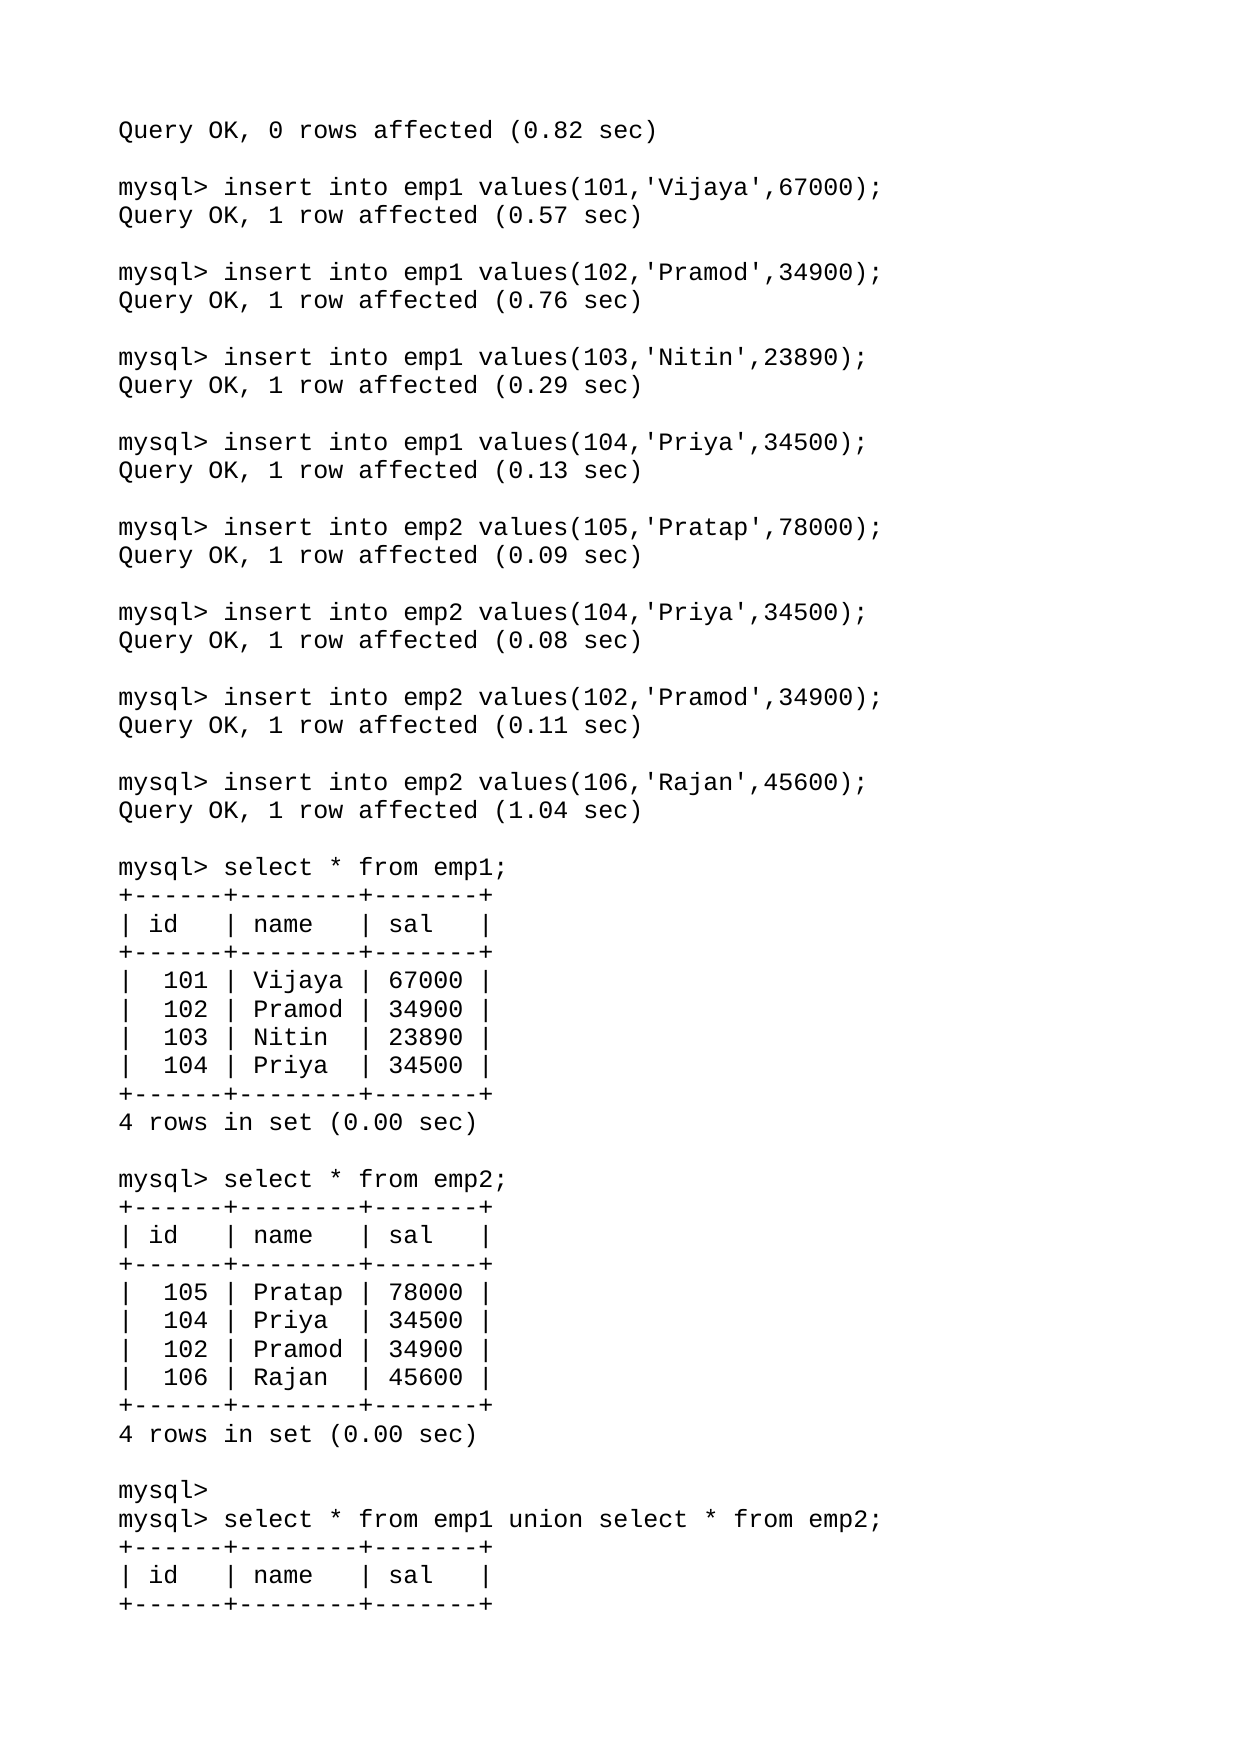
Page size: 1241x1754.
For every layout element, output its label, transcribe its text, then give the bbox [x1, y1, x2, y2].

text +------+--------+-------+ [118, 1535, 1122, 1563]
text | id | name | sal | [118, 911, 1122, 940]
text | 104 | Priya | 34500 | [118, 1053, 1122, 1081]
text Query OK, 1 row affected (0.57 sec) [118, 203, 1122, 231]
text | 104 | Priya | 34500 | [118, 1308, 1122, 1336]
text mysql> insert into emp2 values(102,'Pramod',34900); [118, 685, 1122, 713]
text | 102 | Pramod | 34900 | [118, 1336, 1122, 1365]
text +------+--------+-------+ [118, 1195, 1122, 1223]
text | id | name | sal | [118, 1223, 1122, 1251]
text mysql> select * from emp1 union select * from emp2; [118, 1506, 1122, 1535]
text +------+--------+-------+ [118, 1251, 1122, 1280]
text mysql> [118, 1478, 1122, 1506]
text Query OK, 1 row affected (0.11 sec) [118, 713, 1122, 741]
text mysql> insert into emp1 values(103,'Nitin',23890); [118, 345, 1122, 373]
text mysql> select * from emp2; [118, 1166, 1122, 1195]
text +------+--------+-------+ [118, 1393, 1122, 1421]
text | 101 | Vijaya | 67000 | [118, 968, 1122, 996]
text 4 rows in set (0.00 sec) [118, 1421, 1122, 1450]
text | 106 | Rajan | 45600 | [118, 1365, 1122, 1393]
text +------+--------+-------+ [118, 1081, 1122, 1110]
text +------+--------+-------+ [118, 940, 1122, 968]
text mysql> select * from emp1; [118, 855, 1122, 883]
text | id | name | sal | [118, 1563, 1122, 1591]
text Query OK, 1 row affected (1.04 sec) [118, 798, 1122, 826]
text | 102 | Pramod | 34900 | [118, 996, 1122, 1025]
text Query OK, 1 row affected (0.29 sec) [118, 373, 1122, 401]
text mysql> insert into emp2 values(105,'Pratap',78000); [118, 515, 1122, 543]
text mysql> insert into emp2 values(106,'Rajan',45600); [118, 770, 1122, 798]
text 4 rows in set (0.00 sec) [118, 1110, 1122, 1138]
text Query OK, 1 row affected (0.76 sec) [118, 288, 1122, 316]
text mysql> insert into emp1 values(101,'Vijaya',67000); [118, 175, 1122, 203]
text Query OK, 0 rows affected (0.82 sec) [118, 118, 1122, 146]
text +------+--------+-------+ [118, 1591, 1122, 1620]
text Query OK, 1 row affected (0.08 sec) [118, 628, 1122, 656]
text mysql> insert into emp2 values(104,'Priya',34500); [118, 600, 1122, 628]
text mysql> insert into emp1 values(102,'Pramod',34900); [118, 260, 1122, 288]
text mysql> insert into emp1 values(104,'Priya',34500); [118, 430, 1122, 458]
text Query OK, 1 row affected (0.13 sec) [118, 458, 1122, 486]
text Query OK, 1 row affected (0.09 sec) [118, 543, 1122, 571]
text | 103 | Nitin | 23890 | [118, 1025, 1122, 1053]
text | 105 | Pratap | 78000 | [118, 1280, 1122, 1308]
text +------+--------+-------+ [118, 883, 1122, 911]
